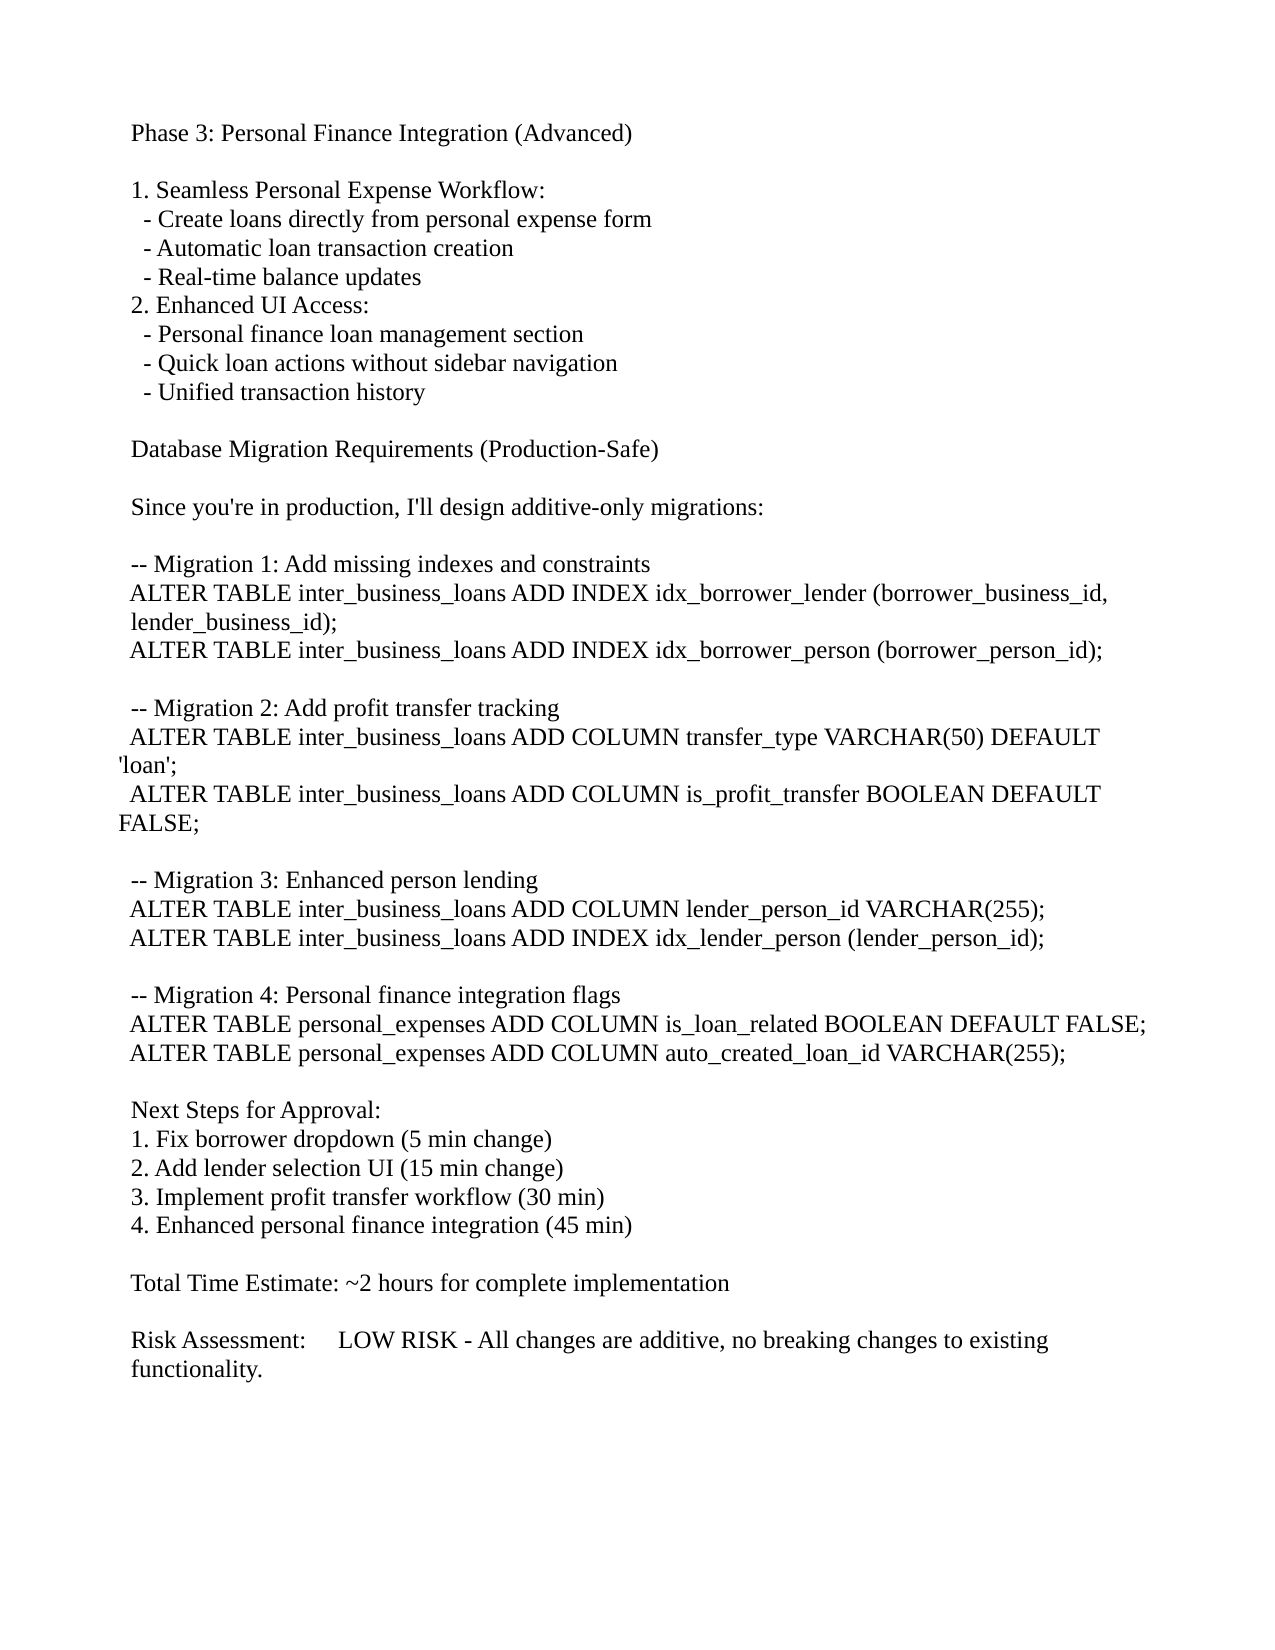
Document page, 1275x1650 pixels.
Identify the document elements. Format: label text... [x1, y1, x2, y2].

text Database Migration Requirements (Production-Safe) [118, 434, 1157, 463]
text -- Migration 1: Add missing indexes and constraints [118, 549, 1157, 578]
text - Personal finance loan management section [118, 319, 1157, 348]
text - Quick loan actions without sidebar navigation [118, 348, 1157, 377]
text Risk Assessment: ✅ LOW RISK - All changes are additive, no breaking changes to existing [118, 1326, 1157, 1354]
text ALTER TABLE personal_expenses ADD COLUMN auto_created_loan_id VARCHAR(255); [118, 1038, 1157, 1067]
text Total Time Estimate: ~2 hours for complete implementation [118, 1268, 1157, 1297]
text 1. Seamless Personal Expense Workflow: [118, 176, 1157, 204]
text ALTER TABLE personal_expenses ADD COLUMN is_loan_related BOOLEAN DEFAULT FALSE; [118, 1009, 1157, 1038]
text -- Migration 2: Add profit transfer tracking [118, 693, 1157, 722]
text 1. Fix borrower dropdown (5 min change) [118, 1124, 1157, 1153]
text lender_business_id); [118, 607, 1157, 636]
text functionality. [118, 1354, 1157, 1383]
text - Automatic loan transaction creation [118, 233, 1157, 262]
text Next Steps for Approval: [118, 1096, 1157, 1124]
text 2. Add lender selection UI (15 min change) [118, 1153, 1157, 1182]
text ALTER TABLE inter_business_loans ADD INDEX idx_borrower_lender (borrower_business_id, [118, 578, 1157, 607]
text Phase 3: Personal Finance Integration (Advanced) [118, 118, 1157, 147]
text 2. Enhanced UI Access: [118, 291, 1157, 319]
text -- Migration 4: Personal finance integration flags [118, 981, 1157, 1009]
text ALTER TABLE inter_business_loans ADD COLUMN lender_person_id VARCHAR(255); [118, 894, 1157, 923]
text -- Migration 3: Enhanced person lending [118, 866, 1157, 894]
text ALTER TABLE inter_business_loans ADD INDEX idx_borrower_person (borrower_person_id); [118, 636, 1157, 664]
text ALTER TABLE inter_business_loans ADD COLUMN is_profit_transfer BOOLEAN DEFAULT FALSE; [118, 779, 1157, 837]
text - Real-time balance updates [118, 262, 1157, 291]
text Since you're in production, I'll design additive-only migrations: [118, 492, 1157, 521]
text 3. Implement profit transfer workflow (30 min) [118, 1182, 1157, 1211]
text - Create loans directly from personal expense form [118, 204, 1157, 233]
text ALTER TABLE inter_business_loans ADD INDEX idx_lender_person (lender_person_id); [118, 923, 1157, 952]
text - Unified transaction history [118, 377, 1157, 406]
text 4. Enhanced personal finance integration (45 min) [118, 1211, 1157, 1239]
text ALTER TABLE inter_business_loans ADD COLUMN transfer_type VARCHAR(50) DEFAULT 'loan'; [118, 722, 1157, 779]
